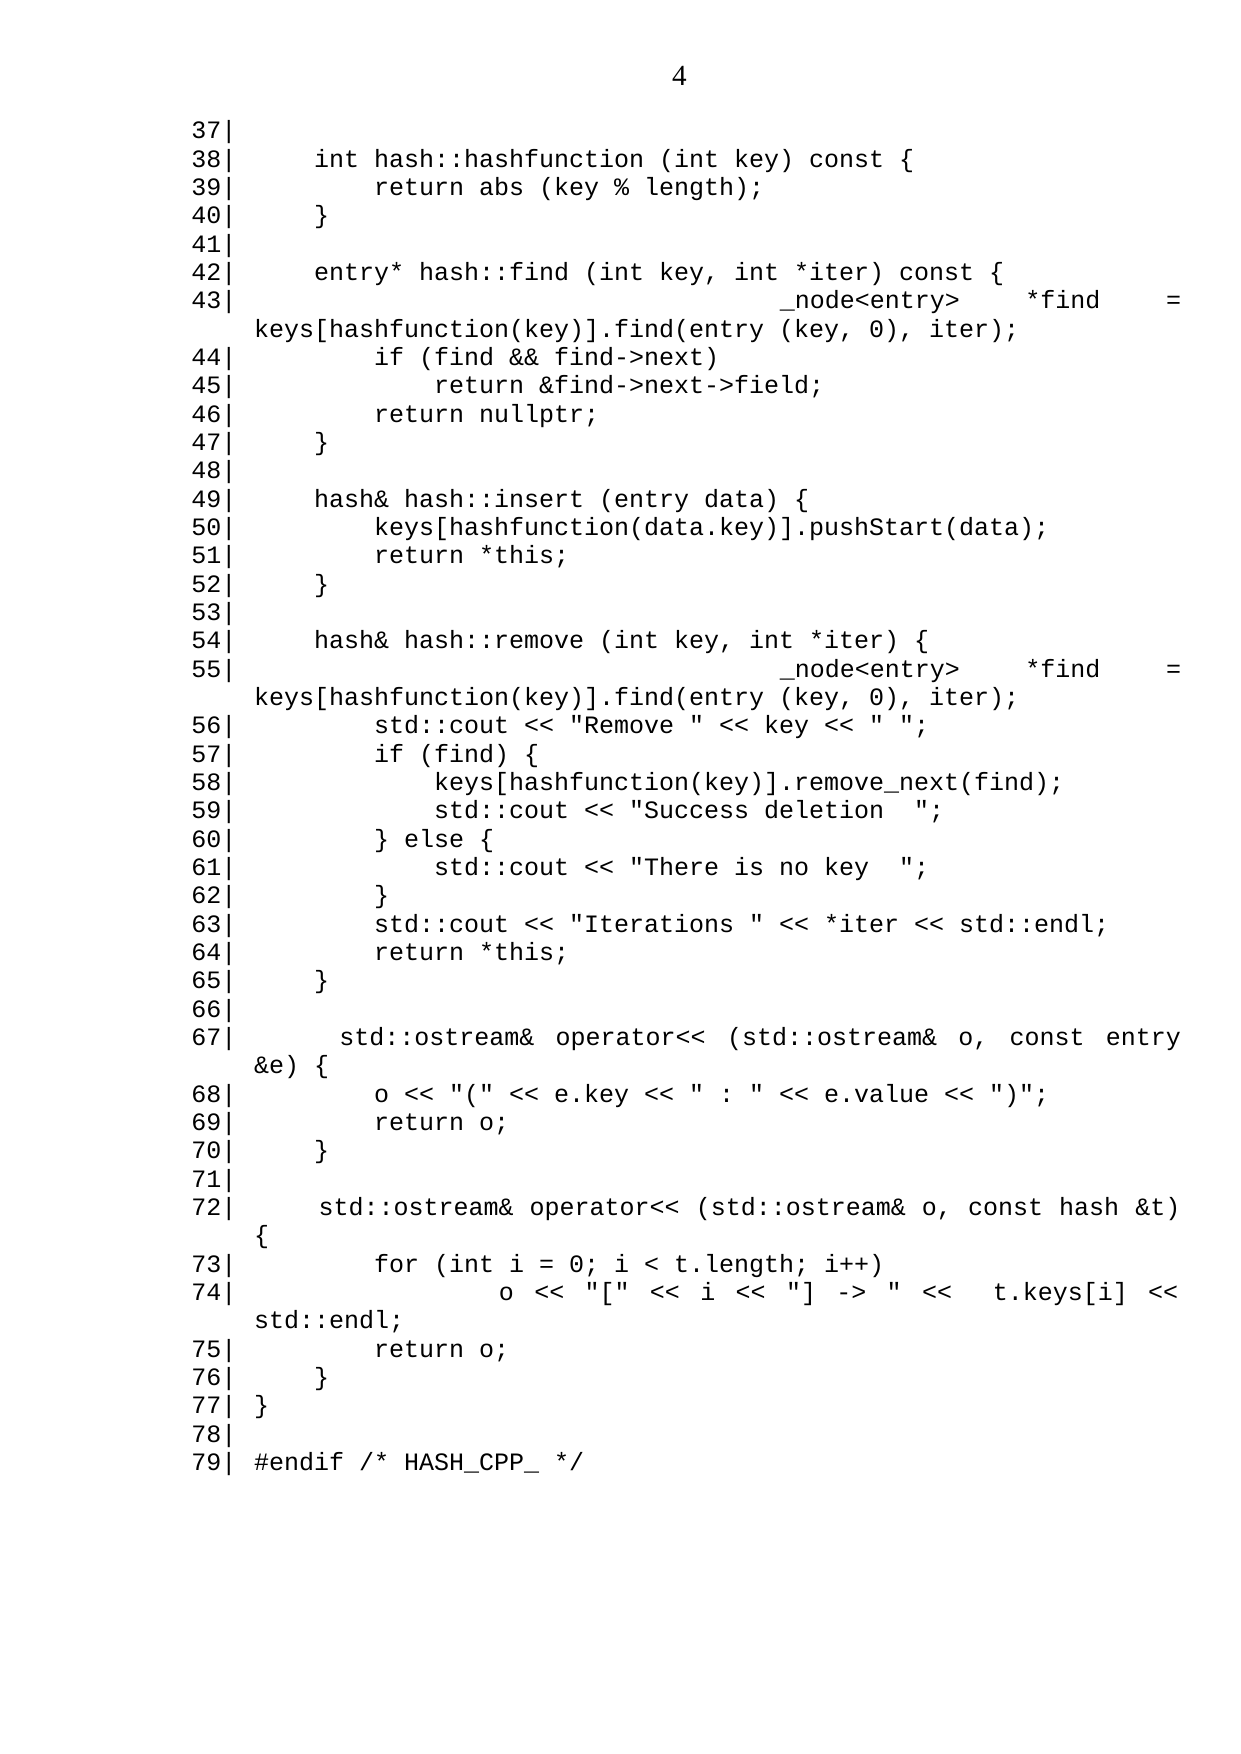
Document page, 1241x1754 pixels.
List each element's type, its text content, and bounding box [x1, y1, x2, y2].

list o << "[" << i << "] -> " << t.keys[i] << std::endl; [236, 1280, 1181, 1336]
list } [236, 1393, 1181, 1421]
list } [236, 203, 1181, 231]
list std::ostream& operator<< (std::ostream& o, const entry &e) { [236, 1025, 1181, 1081]
list _node<entry> *find = keys[hashfunction(key)].find(entry (key, 0), iter); [236, 656, 1181, 713]
list _node<entry> *find = keys[hashfunction(key)].find(entry (key, 0), iter); [236, 288, 1181, 345]
list keys[hashfunction(data.key)].pushStart(data); [236, 515, 1181, 543]
list entry* hash::find (int key, int *iter) const { [236, 260, 1181, 288]
list keys[hashfunction(key)].remove_next(find); [236, 770, 1181, 798]
list } [236, 571, 1181, 600]
list return nullptr; [236, 401, 1181, 430]
list std::ostream& operator<< (std::ostream& o, const hash &t) { [236, 1195, 1181, 1251]
list return o; [236, 1336, 1181, 1365]
list int hash::hashfunction (int key) const { [236, 146, 1181, 175]
list std::cout << "Success deletion "; [236, 798, 1181, 826]
list for (int i = 0; i < t.length; i++) [236, 1251, 1181, 1280]
list } [236, 1138, 1181, 1166]
list return *this; [236, 940, 1181, 968]
list } else { [236, 826, 1181, 855]
list } [236, 883, 1181, 911]
list return *this; [236, 543, 1181, 571]
list std::cout << "Remove " << key << " "; [236, 713, 1181, 741]
list o << "(" << e.key << " : " << e.value << ")"; [236, 1081, 1181, 1110]
list if (find) { [236, 741, 1181, 770]
list hash& hash::remove (int key, int *iter) { [236, 628, 1181, 656]
list } [236, 1365, 1181, 1393]
list return &find->next->field; [236, 373, 1181, 401]
list std::cout << "There is no key "; [236, 855, 1181, 883]
list #endif /* HASH_CPP_ */ [236, 1450, 1181, 1478]
list std::cout << "Iterations " << *iter << std::endl; [236, 911, 1181, 940]
list hash& hash::insert (entry data) { [236, 486, 1181, 515]
list } [236, 968, 1181, 996]
list } [236, 430, 1181, 458]
list return o; [236, 1110, 1181, 1138]
list if (find && find->next) [236, 345, 1181, 373]
list return abs (key % length); [236, 175, 1181, 203]
